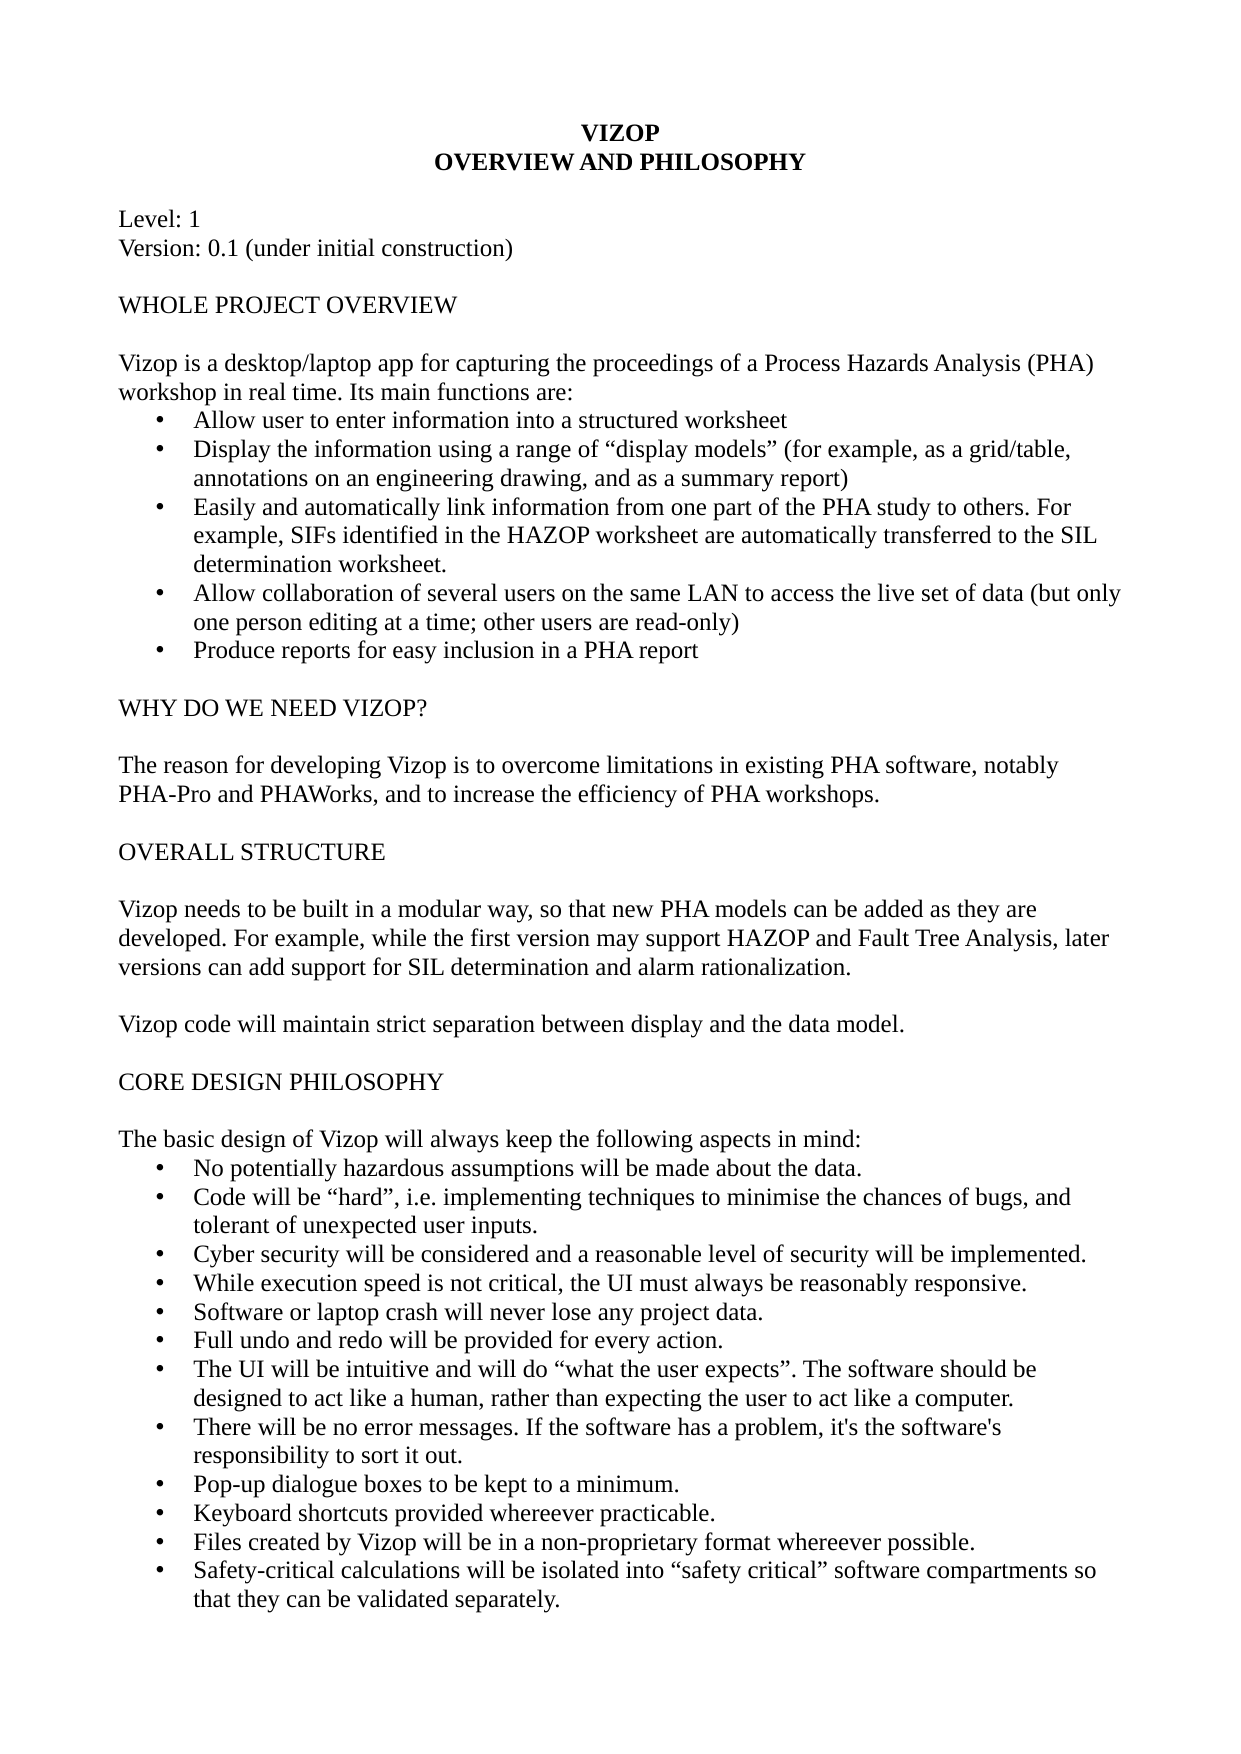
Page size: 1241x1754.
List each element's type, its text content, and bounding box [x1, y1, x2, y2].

list Keyboard shortcuts provided whereever practicable. [156, 1498, 1122, 1527]
text Vizop needs to be built in a modular way, so that new PHA models can be added as they are developed. For example, while the first version may support HAZOP and Fault Tree Analysis, later versions can add support for SIL determination and alarm rationalization. [118, 894, 1122, 981]
list There will be no error messages. If the software has a problem, it's the software's responsibility to sort it out. [156, 1412, 1122, 1469]
list No potentially hazardous assumptions will be made about the data. [156, 1153, 1122, 1182]
text CORE DESIGN PHILOSOPHY [118, 1067, 1122, 1096]
list Allow user to enter information into a structured worksheet [156, 406, 1122, 434]
list Full undo and redo will be provided for every action. [156, 1326, 1122, 1354]
list Allow collaboration of several users on the same LAN to access the live set of data (but only one person editing at a time; other users are read-only) [156, 578, 1122, 636]
list Produce reports for easy inclusion in a PHA report [156, 636, 1122, 664]
text Vizop is a desktop/laptop app for capturing the proceedings of a Process Hazards Analysis (PHA) workshop in real time. Its main functions are: [118, 348, 1122, 406]
text VIZOP [118, 118, 1122, 147]
text The basic design of Vizop will always keep the following aspects in mind: [118, 1124, 1122, 1153]
list Files created by Vizop will be in a non-proprietary format whereever possible. [156, 1527, 1122, 1556]
list Display the information using a range of “display models” (for example, as a grid/table, annotations on an engineering drawing, and as a summary report) [156, 434, 1122, 492]
list Software or laptop crash will never lose any project data. [156, 1297, 1122, 1326]
text Level: 1 [118, 204, 1122, 233]
list Cyber security will be considered and a reasonable level of security will be implemented. [156, 1239, 1122, 1268]
list Safety-critical calculations will be isolated into “safety critical” software compartments so that they can be validated separately. [156, 1556, 1122, 1613]
text WHOLE PROJECT OVERVIEW [118, 291, 1122, 319]
text WHY DO WE NEED VIZOP? [118, 693, 1122, 722]
text Vizop code will maintain strict separation between display and the data model. [118, 1009, 1122, 1038]
text OVERALL STRUCTURE [118, 837, 1122, 866]
list Easily and automatically link information from one part of the PHA study to others. For example, SIFs identified in the HAZOP worksheet are automatically transferred to the SIL determination worksheet. [156, 492, 1122, 578]
text The reason for developing Vizop is to overcome limitations in existing PHA software, notably PHA-Pro and PHAWorks, and to increase the efficiency of PHA workshops. [118, 751, 1122, 808]
text OVERVIEW AND PHILOSOPHY [118, 147, 1122, 176]
text Version: 0.1 (under initial construction) [118, 233, 1122, 262]
list The UI will be intuitive and will do “what the user expects”. The software should be designed to act like a human, rather than expecting the user to act like a computer. [156, 1354, 1122, 1412]
list Code will be “hard”, i.e. implementing techniques to minimise the chances of bugs, and tolerant of unexpected user inputs. [156, 1182, 1122, 1239]
list Pop-up dialogue boxes to be kept to a minimum. [156, 1469, 1122, 1498]
list While execution speed is not critical, the UI must always be reasonably responsive. [156, 1268, 1122, 1297]
